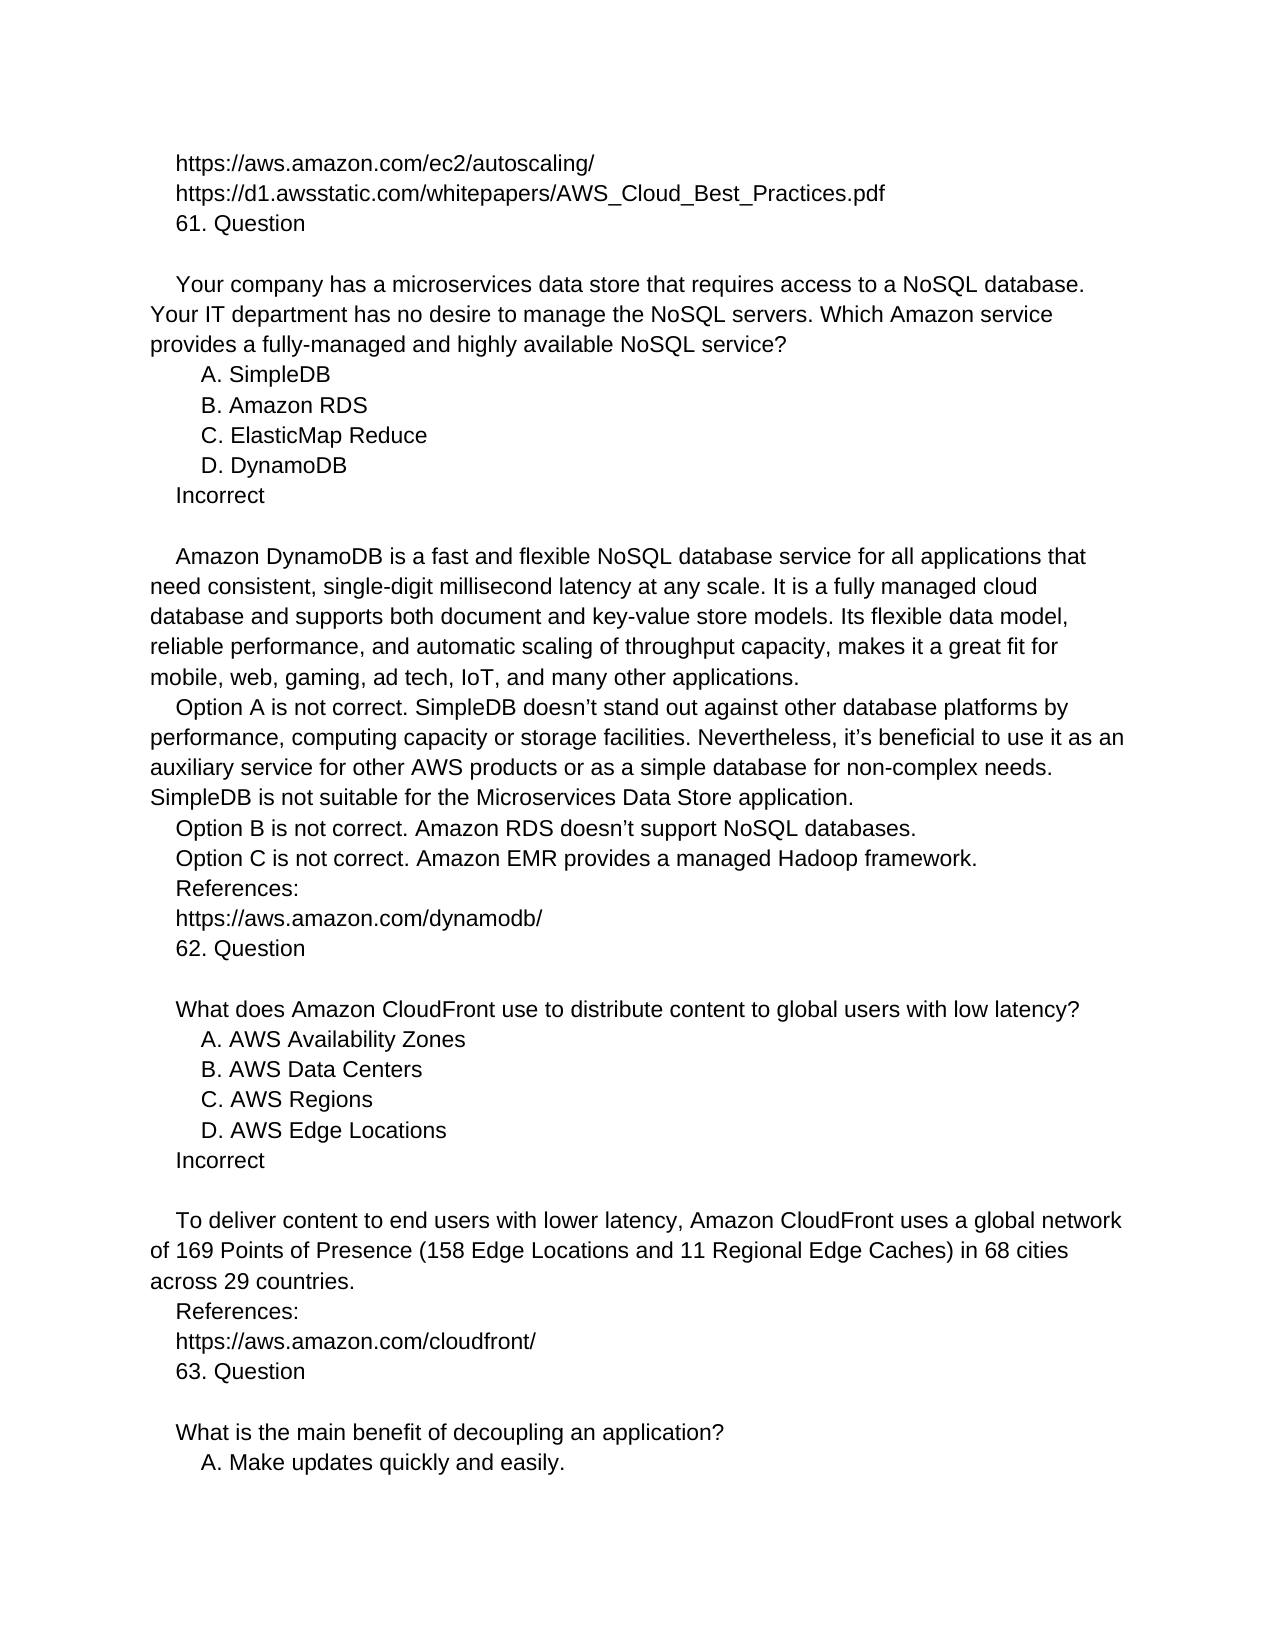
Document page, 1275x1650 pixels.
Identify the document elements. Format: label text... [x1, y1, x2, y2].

text A. Make updates quickly and easily. [150, 1449, 1125, 1475]
text https://aws.amazon.com/ec2/autoscaling/ [150, 150, 1125, 176]
text Your company has a microservices data store that requires access to a NoSQL database. Your IT department has no desire to manage the NoSQL servers. Which Amazon service provides a fully-managed and highly available NoSQL service? [150, 271, 1125, 358]
text B. Amazon RDS [150, 392, 1125, 418]
text Incorrect [150, 1147, 1125, 1173]
text References: [150, 1298, 1125, 1324]
text What is the main benefit of decoupling an application? [150, 1419, 1125, 1445]
text D. AWS Edge Locations [150, 1117, 1125, 1143]
text A. AWS Availability Zones [150, 1026, 1125, 1052]
text References: [150, 875, 1125, 901]
text Incorrect [150, 482, 1125, 509]
text Option B is not correct. Amazon RDS doesn’t support NoSQL databases. [150, 814, 1125, 841]
text https://aws.amazon.com/dynamodb/ [150, 905, 1125, 932]
text 61. Question [150, 210, 1125, 237]
text Option A is not correct. SimpleDB doesn’t stand out against other database platforms by performance, computing capacity or storage facilities. Nevertheless, it’s beneficial to use it as an auxiliary service for other AWS products or as a simple database for non-complex needs. SimpleDB is not suitable for the Microservices Data Store application. [150, 694, 1125, 811]
text Option C is not correct. Amazon EMR provides a managed Hadoop framework. [150, 845, 1125, 871]
text Amazon DynamoDB is a fast and flexible NoSQL database service for all applications that need consistent, single-digit millisecond latency at any scale. It is a fully managed cloud database and supports both document and key-value store models. Its flexible data model, reliable performance, and automatic scaling of throughput capacity, makes it a great fit for mobile, web, gaming, ad tech, IoT, and many other applications. [150, 543, 1125, 690]
text C. ElasticMap Reduce [150, 422, 1125, 448]
text What does Amazon CloudFront use to distribute content to global users with low latency? [150, 996, 1125, 1022]
text B. AWS Data Centers [150, 1056, 1125, 1083]
text https://aws.amazon.com/cloudfront/ [150, 1328, 1125, 1354]
text D. DynamoDB [150, 452, 1125, 478]
text A. SimpleDB [150, 361, 1125, 388]
text https://d1.awsstatic.com/whitepapers/AWS_Cloud_Best_Practices.pdf [150, 180, 1125, 207]
text To deliver content to end users with lower latency, Amazon CloudFront uses a global network of 169 Points of Presence (158 Edge Locations and 11 Regional Edge Caches) in 68 cities across 29 countries. [150, 1207, 1125, 1294]
text 62. Question [150, 935, 1125, 962]
text C. AWS Regions [150, 1086, 1125, 1113]
text 63. Question [150, 1358, 1125, 1385]
